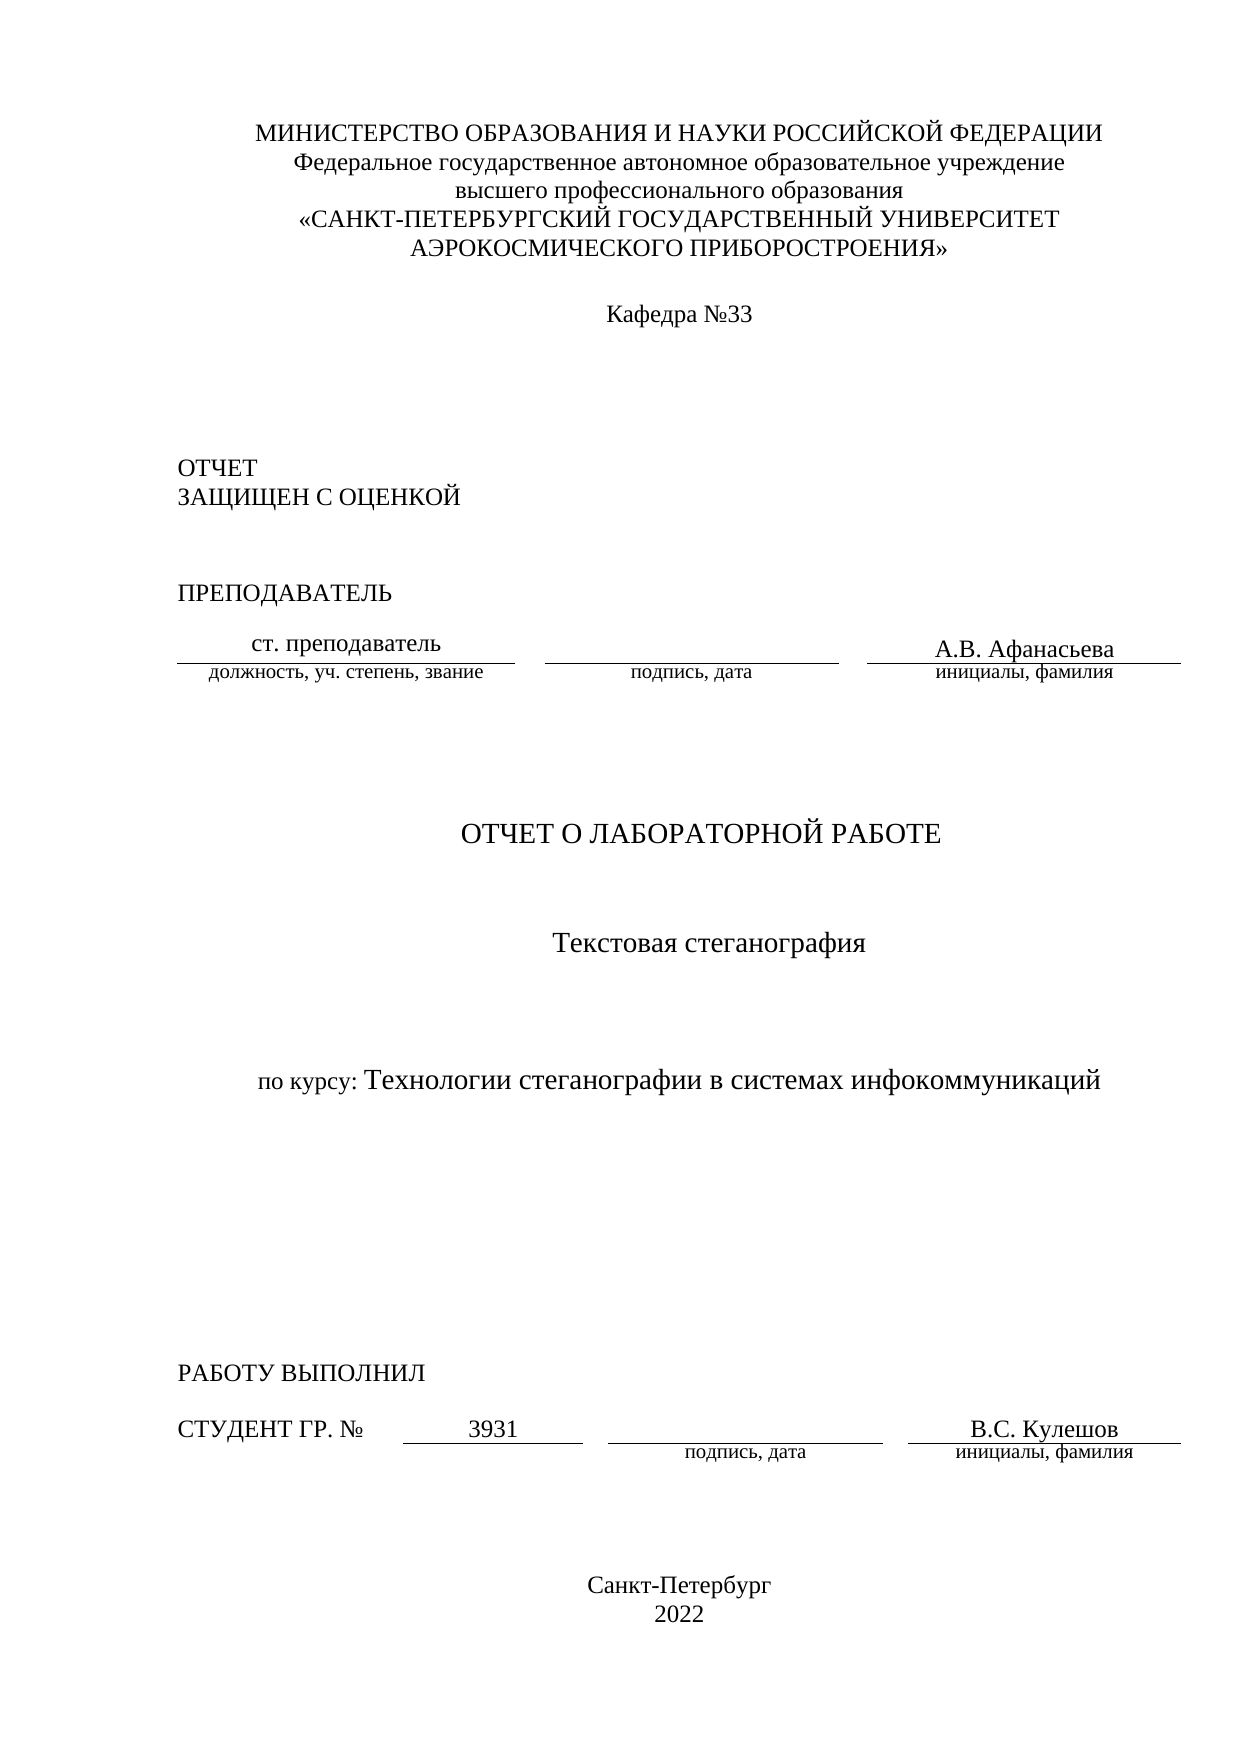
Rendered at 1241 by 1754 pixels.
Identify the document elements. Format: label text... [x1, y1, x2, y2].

table_header [545, 622, 838, 663]
text 2022 [177, 1599, 1181, 1628]
table_cell [883, 1443, 907, 1462]
table_header СТУДЕНТ ГР. № [177, 1401, 403, 1443]
table_cell [583, 1443, 608, 1462]
table_cell [177, 1096, 1181, 1154]
text Федеральное государственное автономное образовательное учреждение [177, 147, 1181, 176]
table_cell по курсу: Технологии стеганографии в системах инфокоммуникаций [177, 1050, 1181, 1096]
table_cell инициалы, фамилия [867, 664, 1181, 683]
table_cell подпись, дата [608, 1444, 883, 1462]
table_cell [177, 1443, 403, 1462]
table_cell Текстовая стеганография [177, 850, 1181, 1050]
table_cell инициалы, фамилия [908, 1444, 1061, 1462]
text РАБОТУ ВЫПОЛНИЛ [177, 1358, 1181, 1387]
text ОТЧЕТ ЗАЩИЩЕН С ОЦЕНКОЙ [177, 453, 1181, 510]
table_header ст. преподаватель [177, 622, 515, 663]
table_cell [403, 1444, 583, 1462]
table_header [608, 1401, 883, 1443]
table_header [515, 622, 544, 663]
table_header 3931 [403, 1401, 583, 1443]
table_cell подпись, дата [545, 664, 838, 683]
text АЭРОКОСМИЧЕСКОГО ПРИБОРОСТРОЕНИЯ» [177, 233, 1181, 262]
text высшего профессионального образования [177, 176, 1181, 204]
table_cell инициалы, фамилия [1063, 1444, 1181, 1462]
text МИНИСТЕРСТВО ОБРАЗОВАНИЯ И НАУКИ РОССИЙСКОЙ ФЕДЕРАЦИИ [177, 118, 1181, 147]
table_header ОТЧЕТ О ЛАБОРАТОРНОЙ РАБОТЕ [177, 716, 1181, 850]
table_cell [839, 663, 867, 683]
table_cell [177, 1155, 1181, 1183]
text Кафедра №33 [177, 299, 1181, 328]
table_cell [515, 663, 544, 683]
text Санкт-Петербург [177, 1570, 1181, 1599]
table_header [583, 1401, 608, 1443]
text «САНКТ-ПЕТЕРБУРГСКИЙ ГОСУДАРСТВЕННЫЙ УНИВЕРСИТЕТ [177, 204, 1181, 233]
text ПРЕПОДАВАТЕЛЬ [177, 578, 1181, 607]
table_cell должность, уч. степень, звание [177, 664, 515, 683]
table_header [883, 1401, 907, 1443]
table_header А.В. Афанасьева [867, 622, 1181, 663]
table_header [839, 622, 867, 663]
table_header В.С. Кулешов [908, 1401, 1181, 1443]
